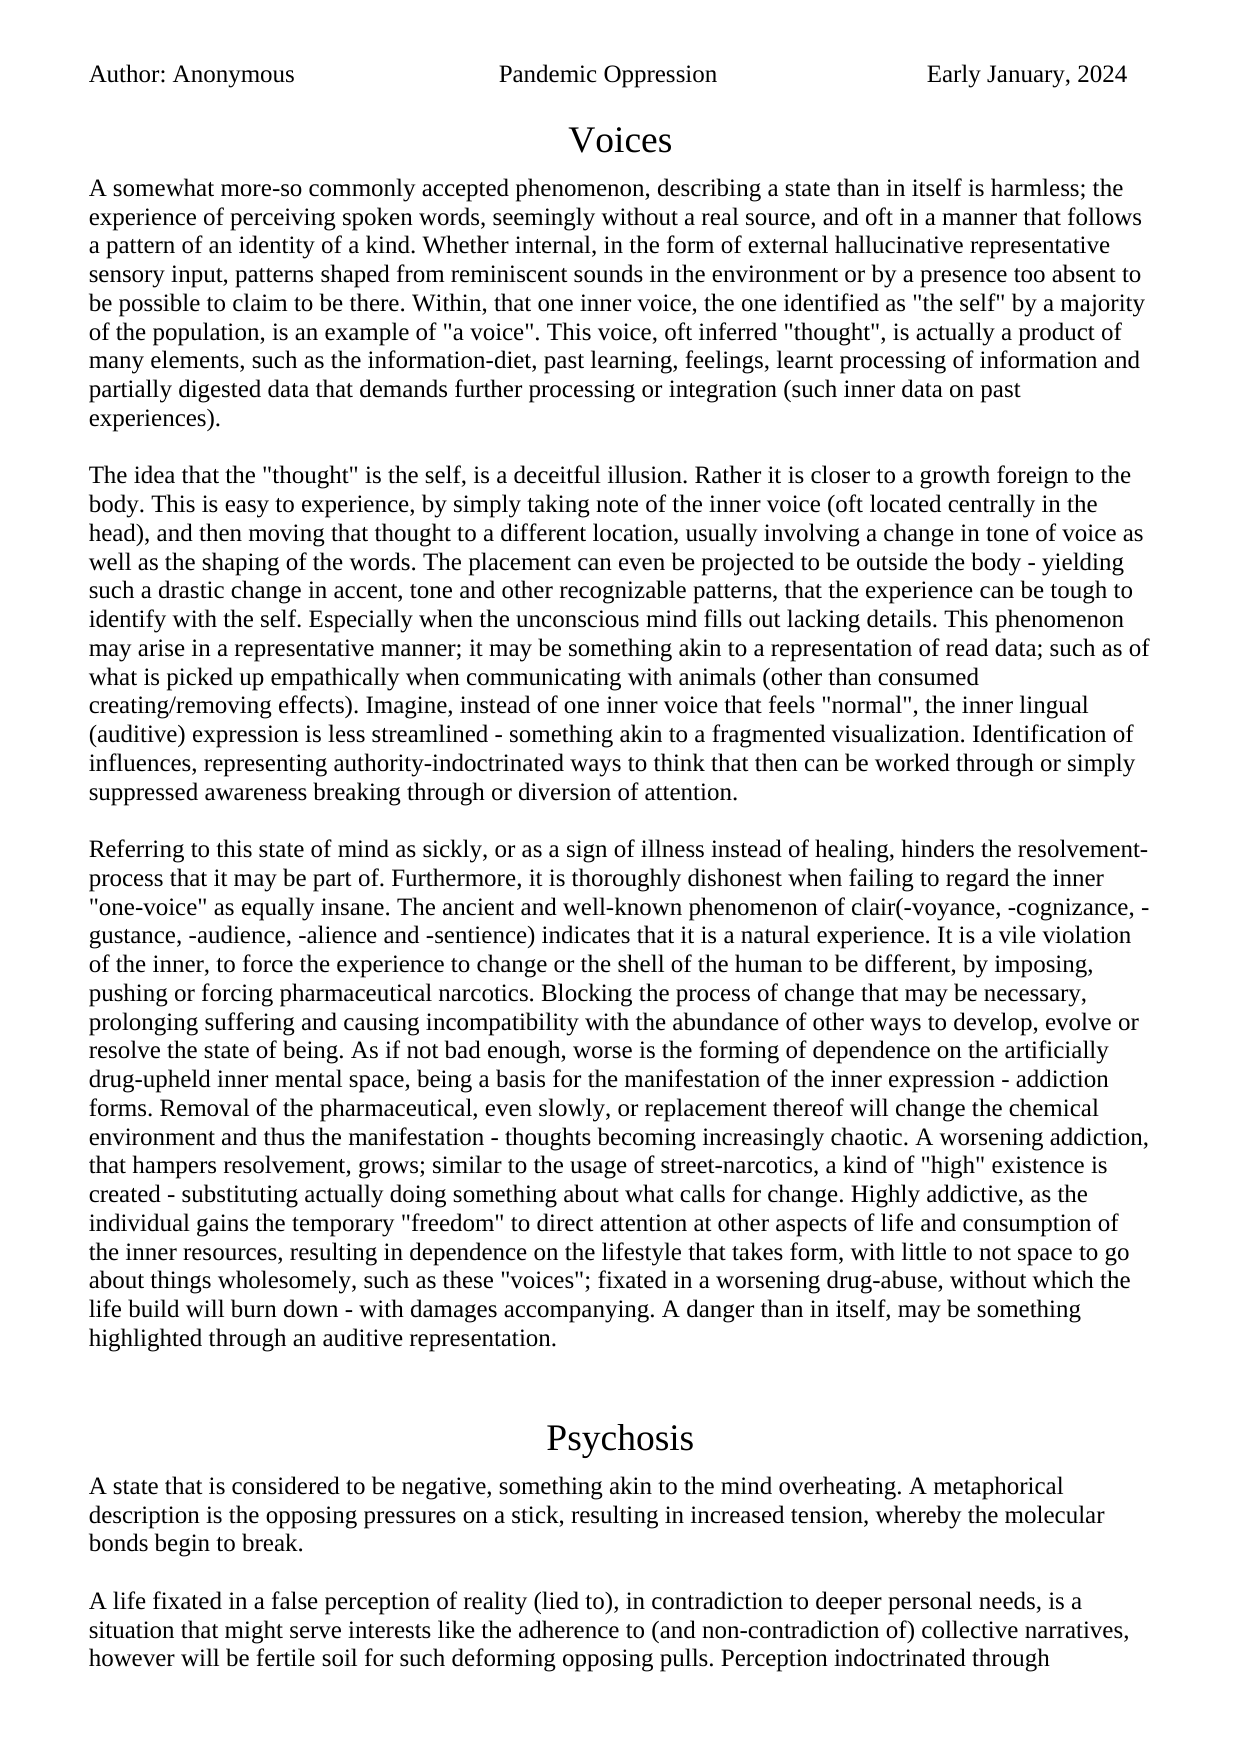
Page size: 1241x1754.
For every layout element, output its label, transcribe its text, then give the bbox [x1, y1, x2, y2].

subtitle Psychosis [88, 1415, 1152, 1458]
text Referring to this state of mind as sickly, or as a sign of illness instead of healing, hinders the resolvement-process that it may be part of. Furthermore, it is thoroughly dishonest when failing to regard the inner "one-voice" as equally insane. The ancient and well-known phenomenon of clair(-voyance, -cognizance, -gustance, -audience, -alience and -sentience) indicates that it is a natural experience. It is a vile violation of the inner, to force the experience to change or the shell of the human to be different, by imposing, pushing or forcing pharmaceutical narcotics. Blocking the process of change that may be necessary, prolonging suffering and causing incompatibility with the abundance of other ways to develop, evolve or resolve the state of being. As if not bad enough, worse is the forming of dependence on the artificially drug-upheld inner mental space, being a basis for the manifestation of the inner expression - addiction forms. Removal of the pharmaceutical, even slowly, or replacement thereof will change the chemical environment and thus the manifestation - thoughts becoming increasingly chaotic. A worsening addiction, that hampers resolvement, grows; similar to the usage of street-narcotics, a kind of "high" existence is created - substituting actually doing something about what calls for change. Highly addictive, as the individual gains the temporary "freedom" to direct attention at other aspects of life and consumption of the inner resources, resulting in dependence on the lifestyle that takes form, with little to not space to go about things wholesomely, such as these "voices"; fixated in a worsening drug-abuse, without which the life build will burn down - with damages accompanying. A danger than in itself, may be something highlighted through an auditive representation. [88, 834, 1152, 1352]
text A somewhat more-so commonly accepted phenomenon, describing a state than in itself is harmless; the experience of perceiving spoken words, seemingly without a real source, and oft in a manner that follows a pattern of an identity of a kind. Whether internal, in the form of external hallucinative representative sensory input, patterns shaped from reminiscent sounds in the environment or by a presence too absent to be possible to claim to be there. Within, that one inner voice, the one identified as "the self" by a majority of the population, is an example of "a voice". This voice, oft inferred "thought", is actually a product of many elements, such as the information-diet, past learning, feelings, learnt processing of information and partially digested data that demands further processing or integration (such inner data on past experiences). [88, 173, 1152, 432]
subtitle Voices [88, 117, 1152, 160]
text A life fixated in a false perception of reality (lied to), in contradiction to deeper personal needs, is a situation that might serve interests like the adherence to (and non-contradiction of) collective narratives, however will be fertile soil for such deforming opposing pulls. Perception indoctrinated through [88, 1586, 1152, 1672]
text The idea that the "thought" is the self, is a deceitful illusion. Rather it is closer to a growth foreign to the body. This is easy to experience, by simply taking note of the inner voice (oft located centrally in the head), and then moving that thought to a different location, usually involving a change in tone of voice as well as the shaping of the words. The placement can even be projected to be outside the body - yielding such a drastic change in accent, tone and other recognizable patterns, that the experience can be tough to identify with the self. Especially when the unconscious mind fills out lacking details. This phenomenon may arise in a representative manner; it may be something akin to a representation of read data; such as of what is picked up empathically when communicating with animals (other than consumed creating/removing effects). Imagine, instead of one inner voice that feels "normal", the inner lingual (auditive) expression is less streamlined - something akin to a fragmented visualization. Identification of influences, representing authority-indoctrinated ways to think that then can be worked through or simply suppressed awareness breaking through or diversion of attention. [88, 460, 1152, 805]
text A state that is considered to be negative, something akin to the mind overheating. A metaphorical description is the opposing pressures on a stick, resulting in increased tension, whereby the molecular bonds begin to break. [88, 1471, 1152, 1557]
